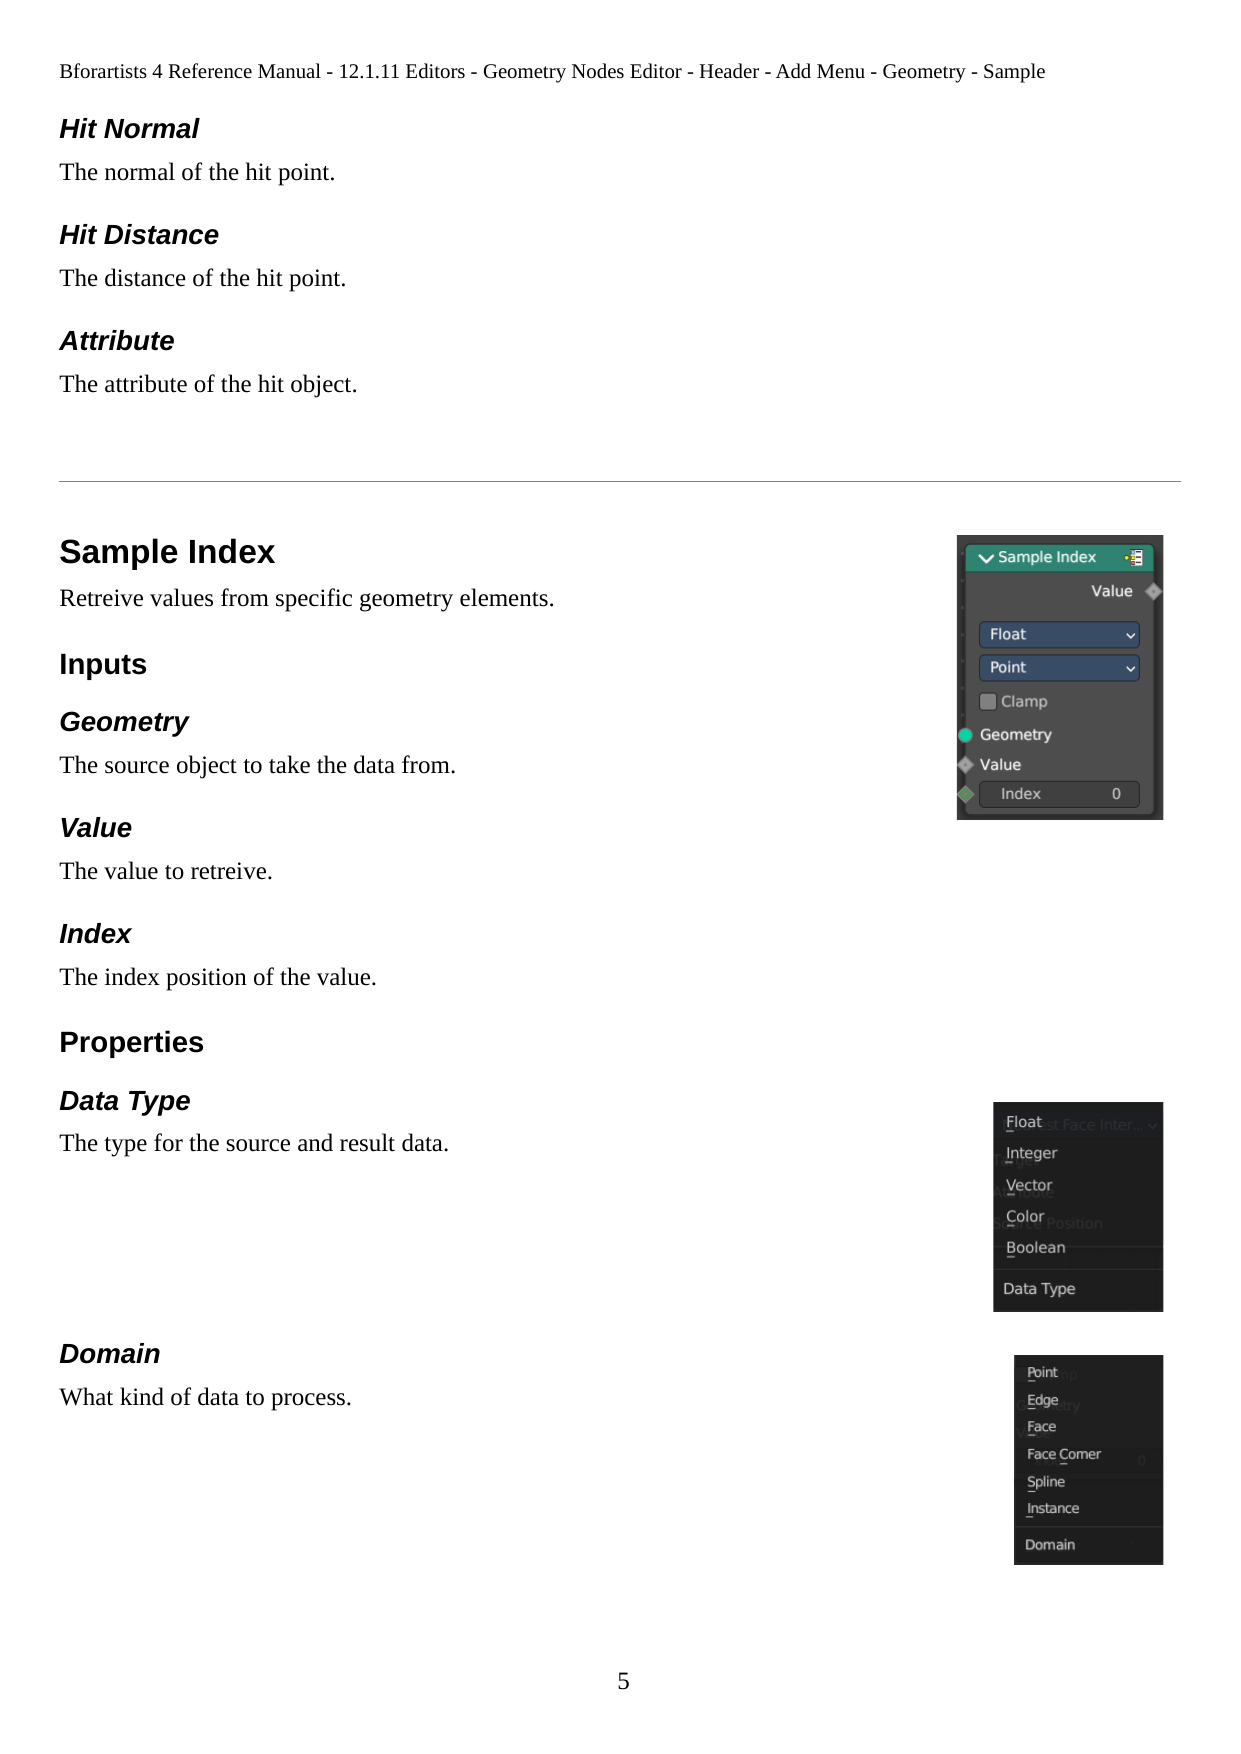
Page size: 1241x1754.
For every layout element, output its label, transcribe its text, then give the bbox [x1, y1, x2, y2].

subtitle Value [59, 811, 1181, 843]
subtitle Sample Index [59, 532, 1181, 571]
subtitle [1164, 706, 1181, 737]
text The source object to take the data from. [59, 750, 956, 779]
picture [1014, 1355, 1164, 1565]
subtitle Inputs [59, 647, 956, 681]
subtitle Properties [59, 1025, 1181, 1059]
subtitle Index [59, 917, 1181, 949]
text The type for the source and result data. [59, 1128, 993, 1157]
text The value to retreive. [59, 856, 1181, 884]
subtitle Geometry [59, 706, 956, 737]
text The normal of the hit point. [59, 157, 1181, 186]
picture [993, 1102, 1164, 1312]
subtitle Data Type [59, 1084, 1181, 1116]
subtitle Domain [59, 1337, 1181, 1369]
text The distance of the hit point. [59, 263, 1181, 292]
picture [956, 535, 1164, 820]
text The index position of the value. [59, 962, 1181, 991]
subtitle Hit Distance [59, 218, 1181, 250]
text What kind of data to process. [59, 1382, 1014, 1410]
subtitle [1164, 647, 1181, 681]
text The attribute of the hit object. [59, 369, 1181, 398]
subtitle Hit Normal [59, 113, 1181, 144]
subtitle Attribute [59, 324, 1181, 356]
text Retreive values from specific geometry elements. [59, 583, 956, 612]
